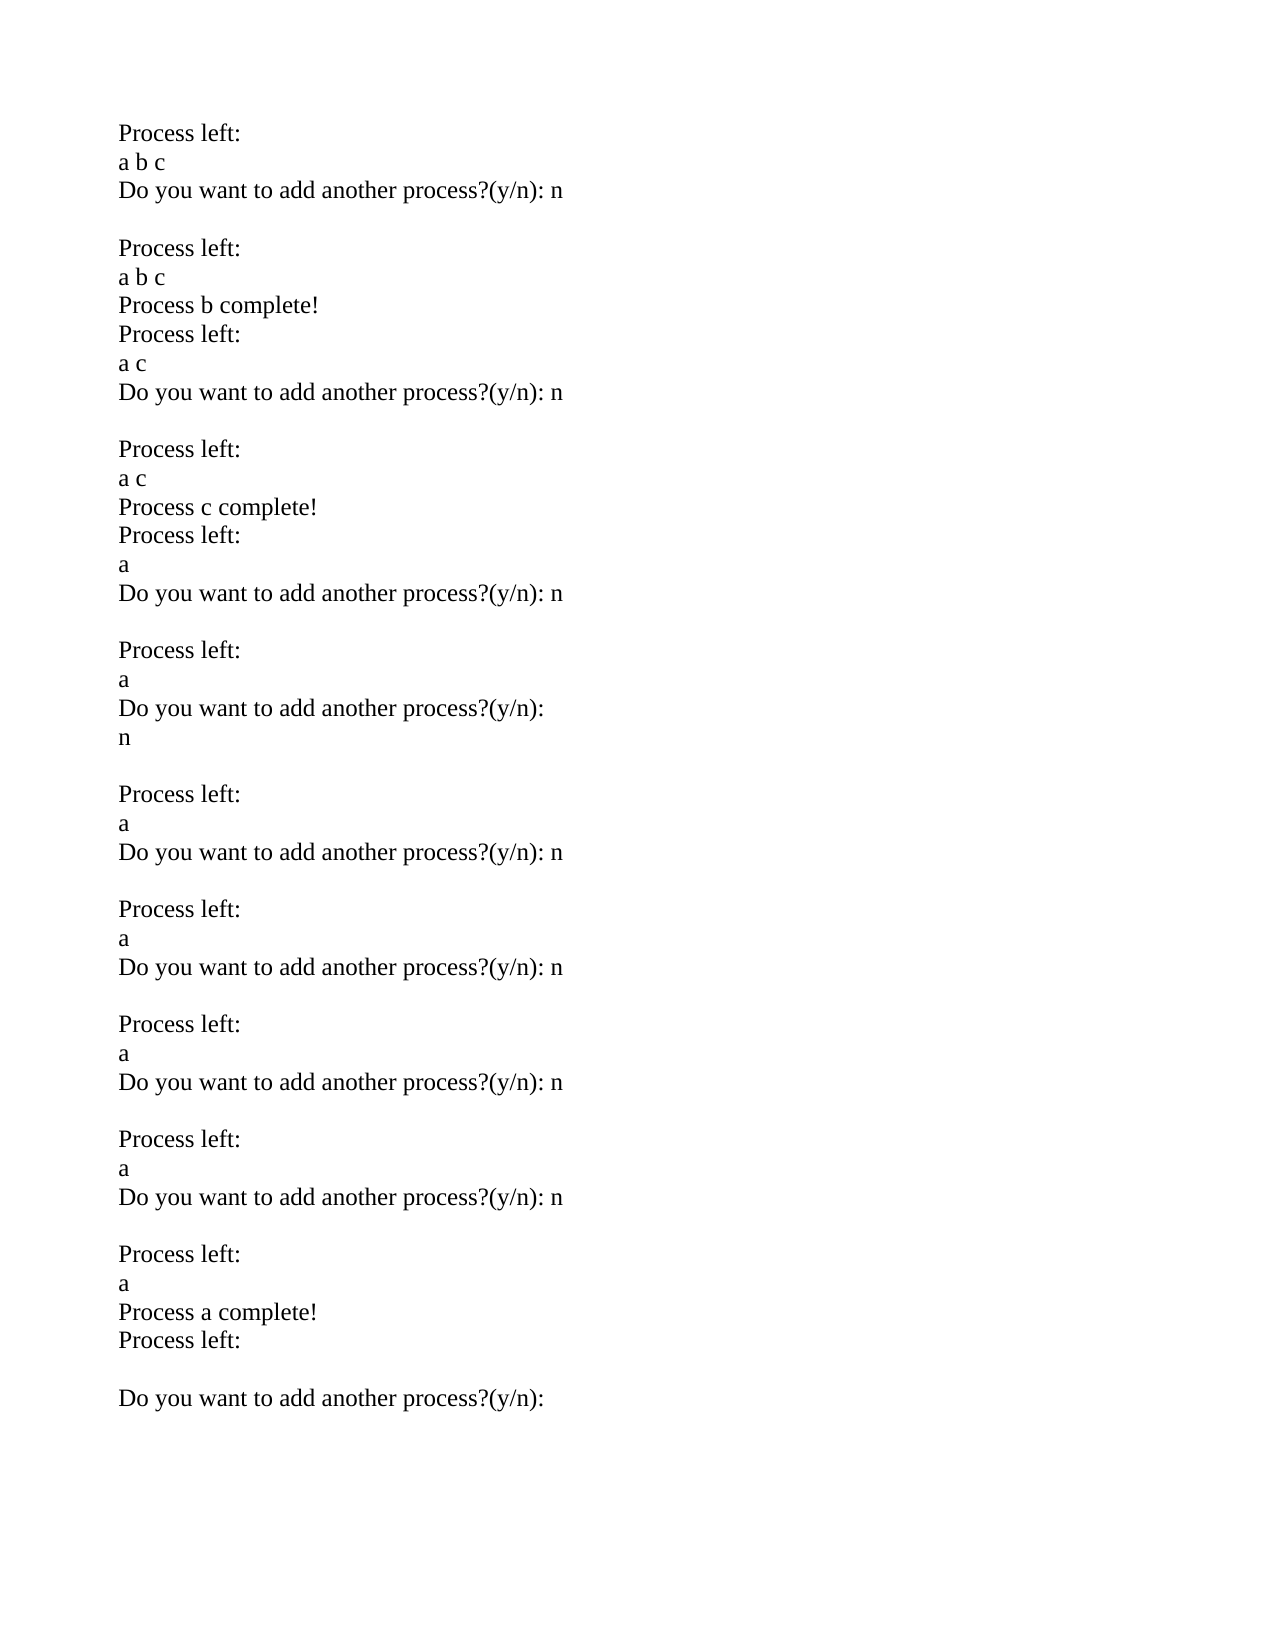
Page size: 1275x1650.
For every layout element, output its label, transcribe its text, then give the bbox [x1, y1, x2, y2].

text n [118, 722, 1157, 751]
text Process left: [118, 1009, 1157, 1038]
text Process left: [118, 521, 1157, 549]
text Do you want to add another process?(y/n): n [118, 1067, 1157, 1096]
text Do you want to add another process?(y/n): n [118, 578, 1157, 607]
text Process left: [118, 1239, 1157, 1268]
text Process left: [118, 1124, 1157, 1153]
text Process c complete! [118, 492, 1157, 521]
text a b c [118, 262, 1157, 291]
text Do you want to add another process?(y/n): n [118, 377, 1157, 406]
text Do you want to add another process?(y/n): [118, 1383, 1157, 1412]
text Process left: [118, 894, 1157, 923]
text a [118, 808, 1157, 837]
text Process left: [118, 118, 1157, 147]
text a [118, 1268, 1157, 1297]
text Process b complete! [118, 291, 1157, 319]
text a c [118, 348, 1157, 377]
text a c [118, 463, 1157, 492]
text a [118, 549, 1157, 578]
text Process a complete! [118, 1297, 1157, 1326]
text Process left: [118, 1326, 1157, 1354]
text Do you want to add another process?(y/n): n [118, 176, 1157, 204]
text Do you want to add another process?(y/n): [118, 693, 1157, 722]
text Do you want to add another process?(y/n): n [118, 952, 1157, 981]
text a b c [118, 147, 1157, 176]
text Process left: [118, 434, 1157, 463]
text a [118, 1153, 1157, 1182]
text a [118, 664, 1157, 693]
text Do you want to add another process?(y/n): n [118, 1182, 1157, 1211]
text Process left: [118, 319, 1157, 348]
text Do you want to add another process?(y/n): n [118, 837, 1157, 866]
text Process left: [118, 233, 1157, 262]
text Process left: [118, 636, 1157, 664]
text Process left: [118, 779, 1157, 808]
text a [118, 923, 1157, 952]
text a [118, 1038, 1157, 1067]
